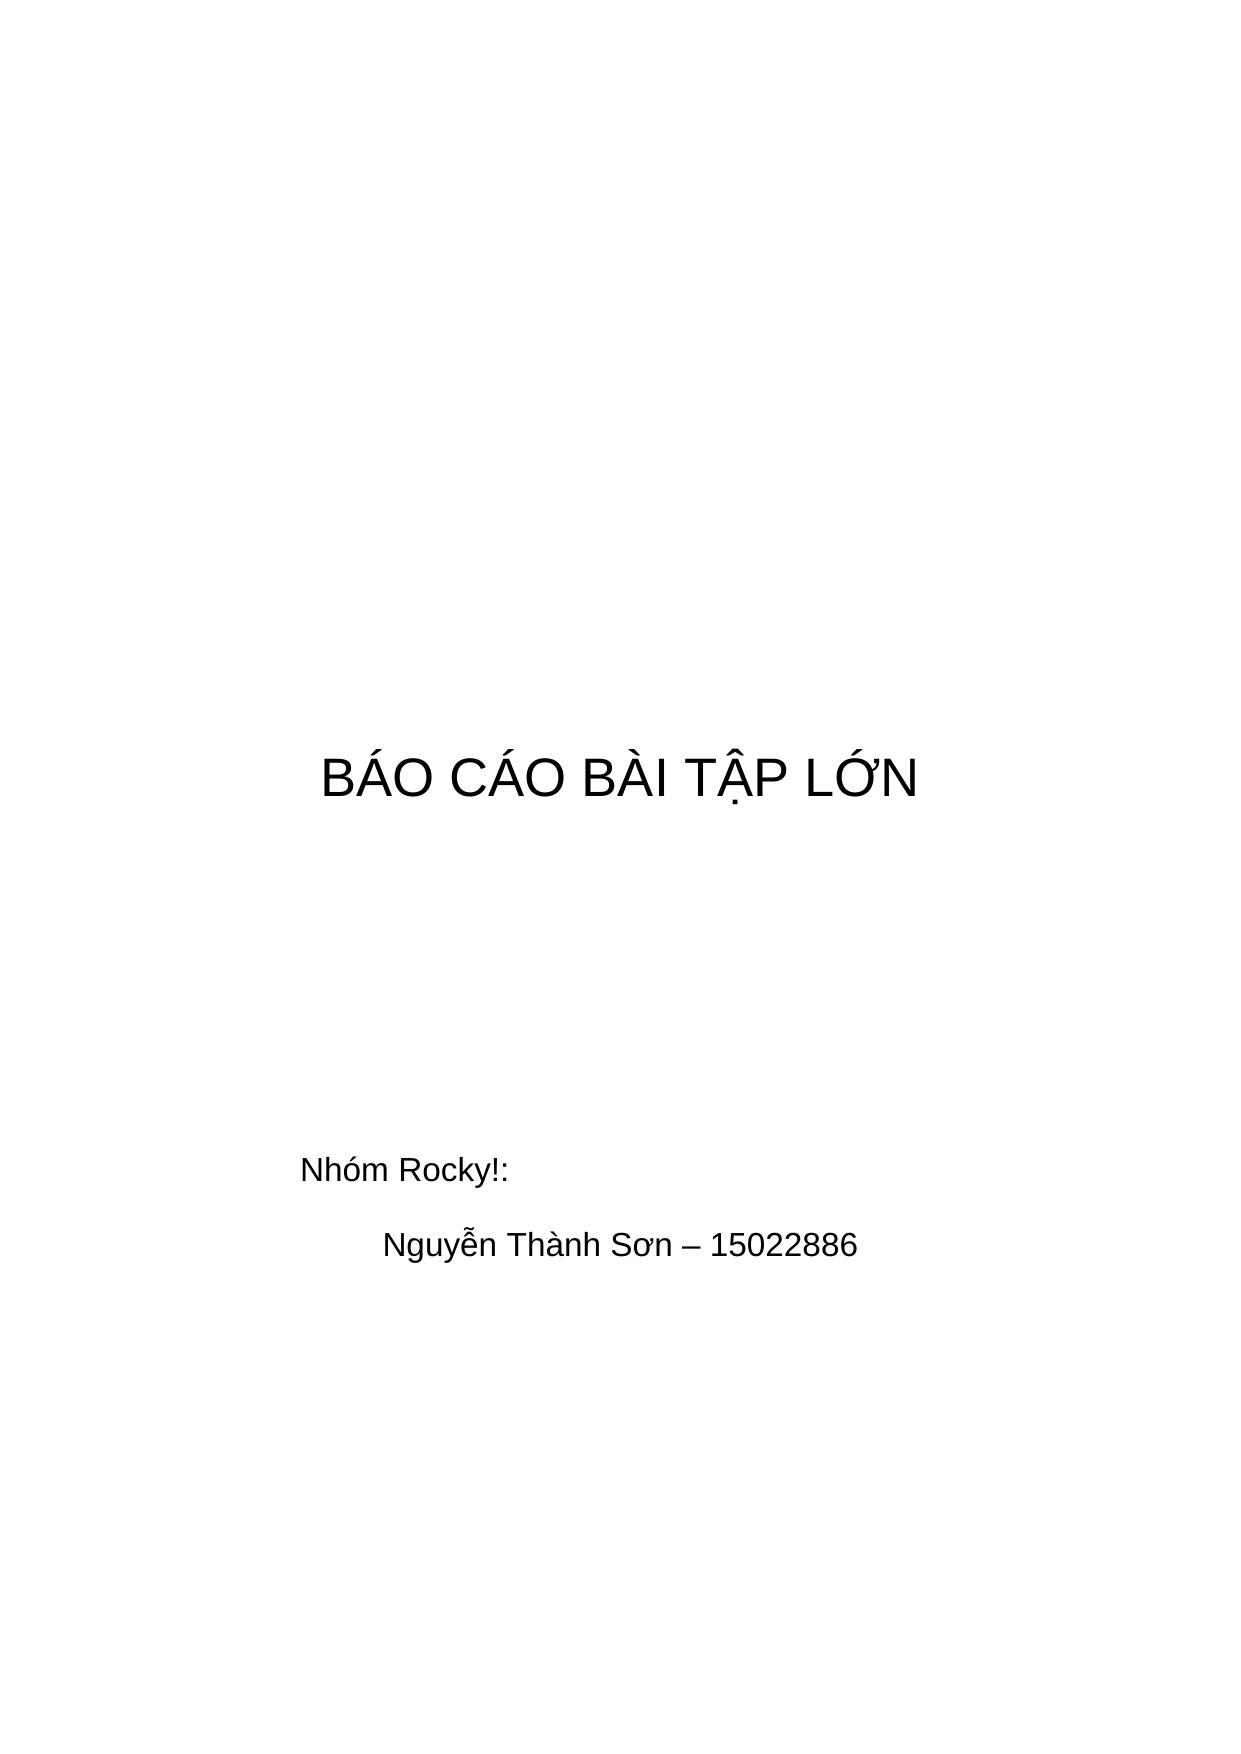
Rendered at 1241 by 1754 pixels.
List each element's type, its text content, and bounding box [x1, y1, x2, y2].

title BÁO CÁO BÀI TẬP LỚN [150, 746, 1090, 808]
subtitle Nguyễn Thành Sơn – 15022886 [150, 1226, 1090, 1264]
subtitle Nhóm Rocky!: [300, 1149, 1090, 1188]
